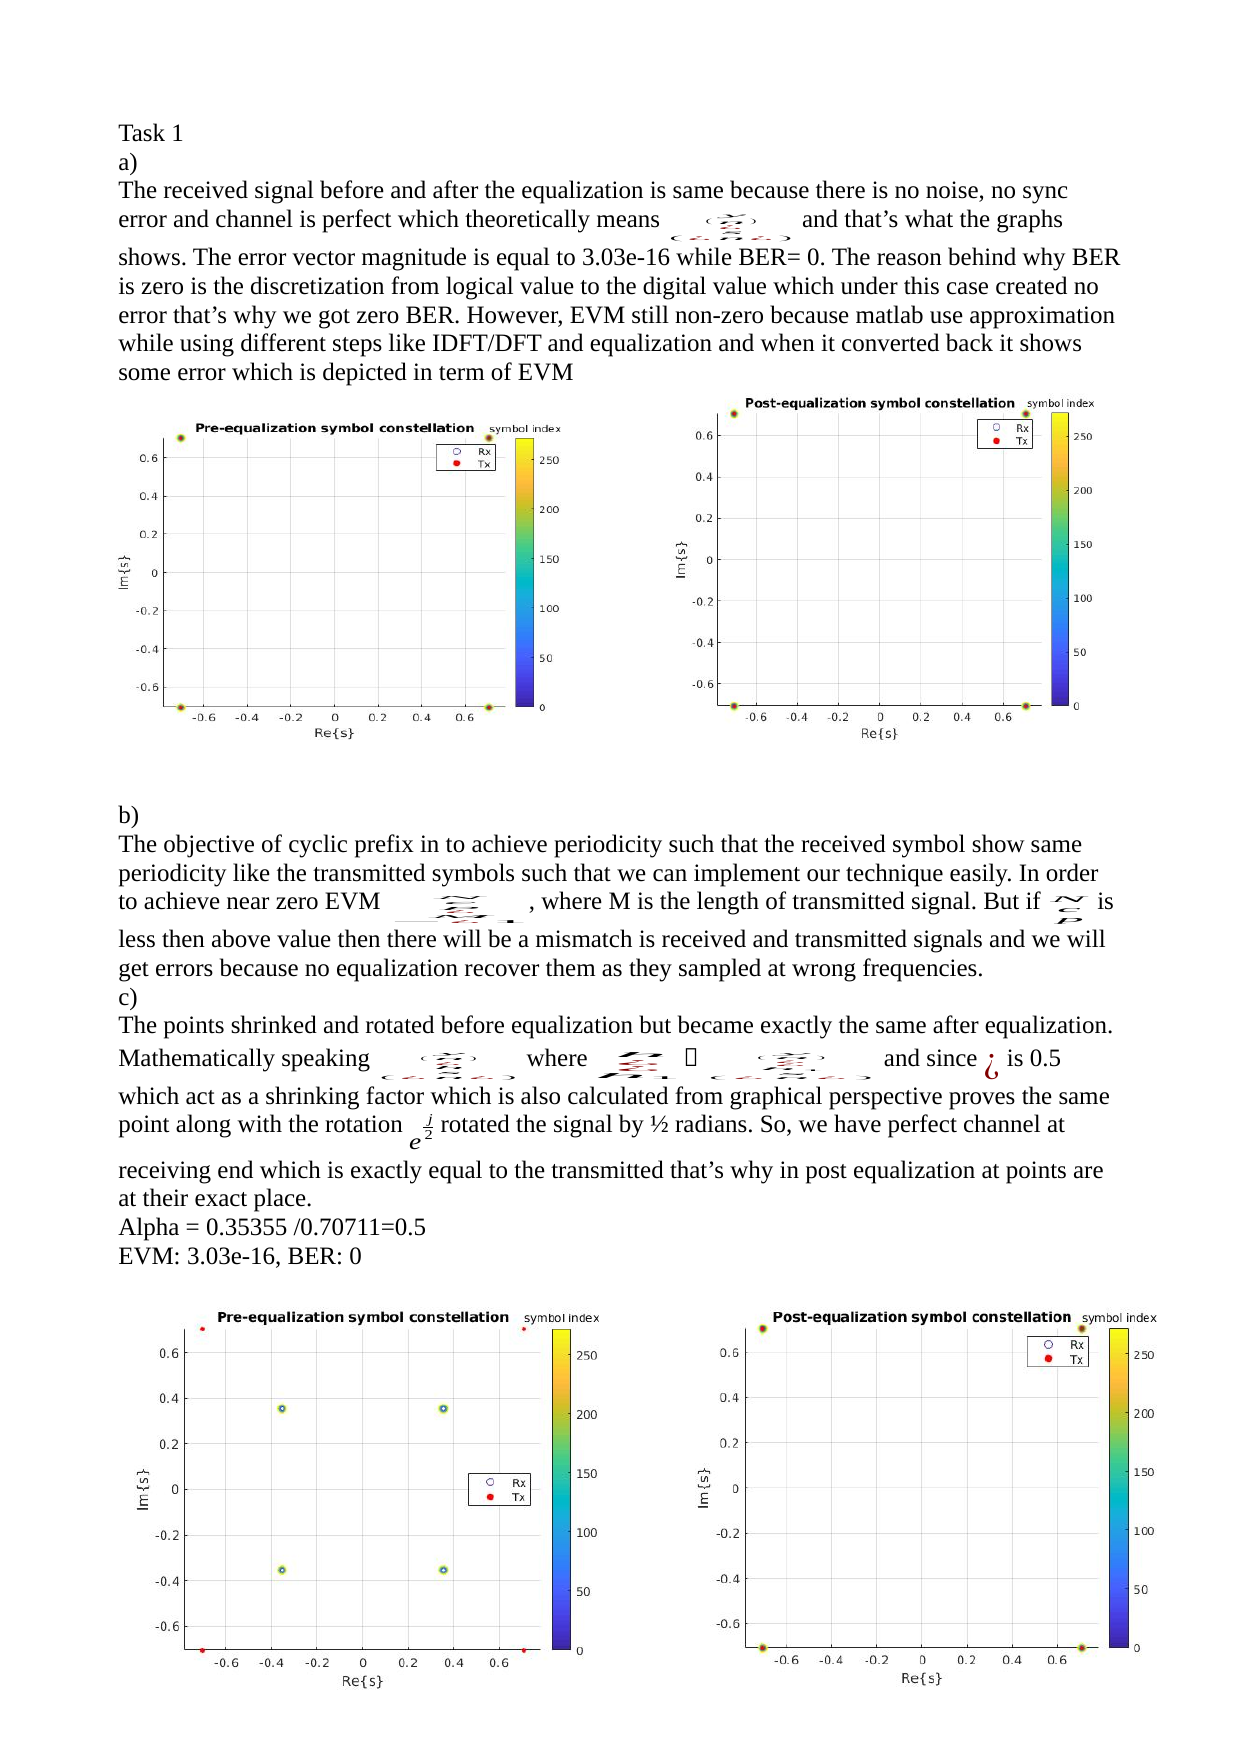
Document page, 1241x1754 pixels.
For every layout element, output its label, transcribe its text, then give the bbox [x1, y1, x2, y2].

text The objective of cyclic prefix in to achieve periodicity such that the received symbol show same periodicity like the transmitted symbols such that we can implement our technique easily. In order to achieve near zero EVM , where M is the length of transmitted signal. But if is less then above value then there will be a mismatch is received and transmitted signals and we will get errors because no equalization recover them as they sampled at wrong frequencies. [118, 829, 1122, 982]
text Task 1 [118, 118, 1122, 147]
text c) [118, 982, 1122, 1011]
text a) [118, 147, 1122, 176]
text b) [118, 800, 1122, 829]
text The points shrinked and rotated before equalization but became exactly the same after equalization. Mathematically speaking where  and since is 0.5 which act as a shrinking factor which is also calculated from graphical perspective proves the same point along with the rotation rotated the signal by ½ radians. So, we have perfect channel at receiving end which is exactly equal to the transmitted that’s why in post equalization at points are at their exact place. [118, 1011, 1122, 1212]
text EVM: 3.03e-16, BER: 0 [118, 1241, 1122, 1270]
text Alpha = 0.35355 /0.70711=0.5 [118, 1212, 1122, 1241]
text The received signal before and after the equalization is same because there is no noise, no sync error and channel is perfect which theoretically means and that’s what the graphs shows. The error vector magnitude is equal to 3.03e-16 while BER= 0. The reason behind why BER is zero is the discretization from logical value to the digital value which under this case created no error that’s why we got zero BER. However, EVM still non-zero because matlab use approximation while using different steps like IDFT/DFT and equalization and when it converted back it shows some error which is depicted in term of EVM [118, 176, 1122, 386]
